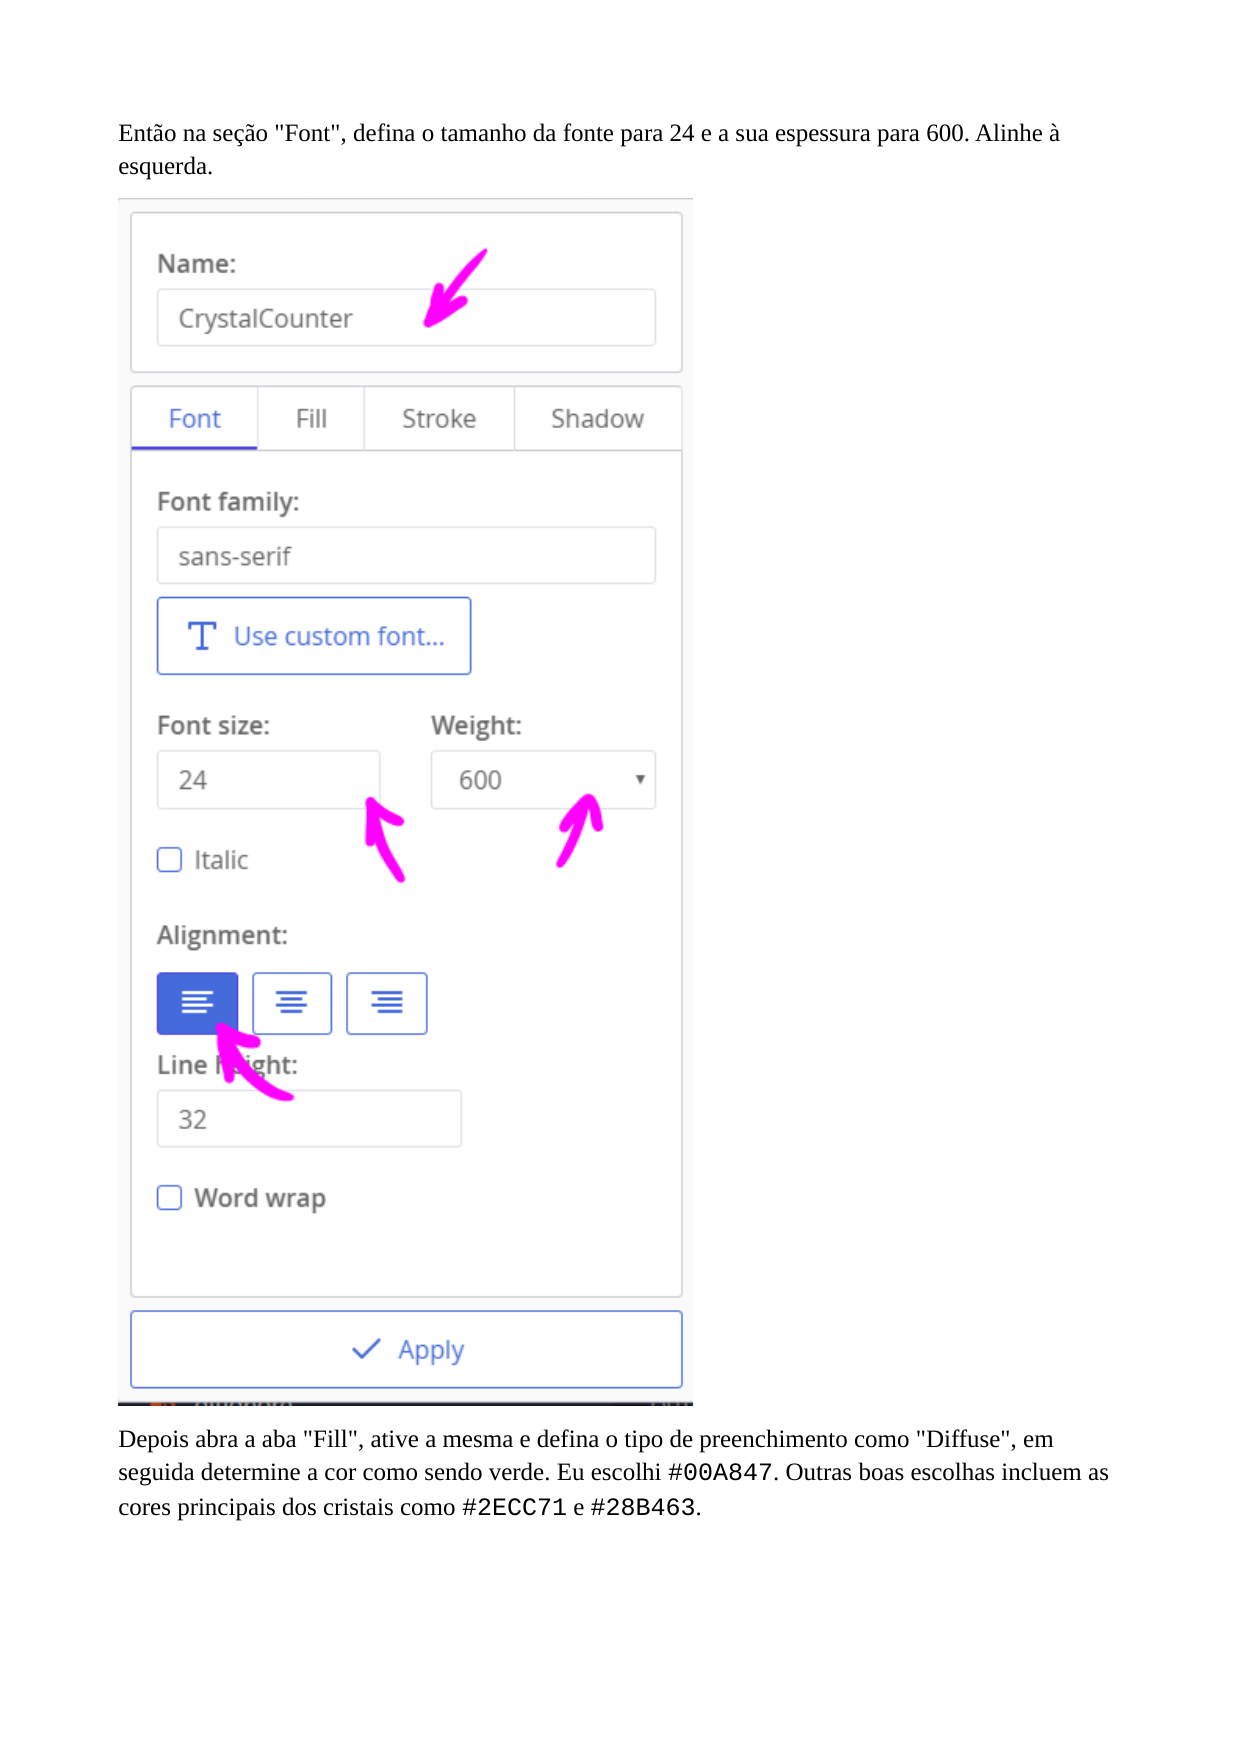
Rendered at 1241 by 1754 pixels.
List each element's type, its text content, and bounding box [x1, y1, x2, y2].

text Então na seção "Font", defina o tamanho da fonte para 24 e a sua espessura para 600. Alinhe à esquerda. [118, 118, 1122, 180]
picture [118, 198, 694, 1406]
text Depois abra a aba "Fill", ative a mesma e defina o tipo de preenchimento como "Diffuse", em seguida determine a cor como sendo verde. Eu escolhi #00A847. Outras boas escolhas incluem as cores principais dos cristais como #2ECC71 e #28B463. [118, 1424, 1122, 1523]
